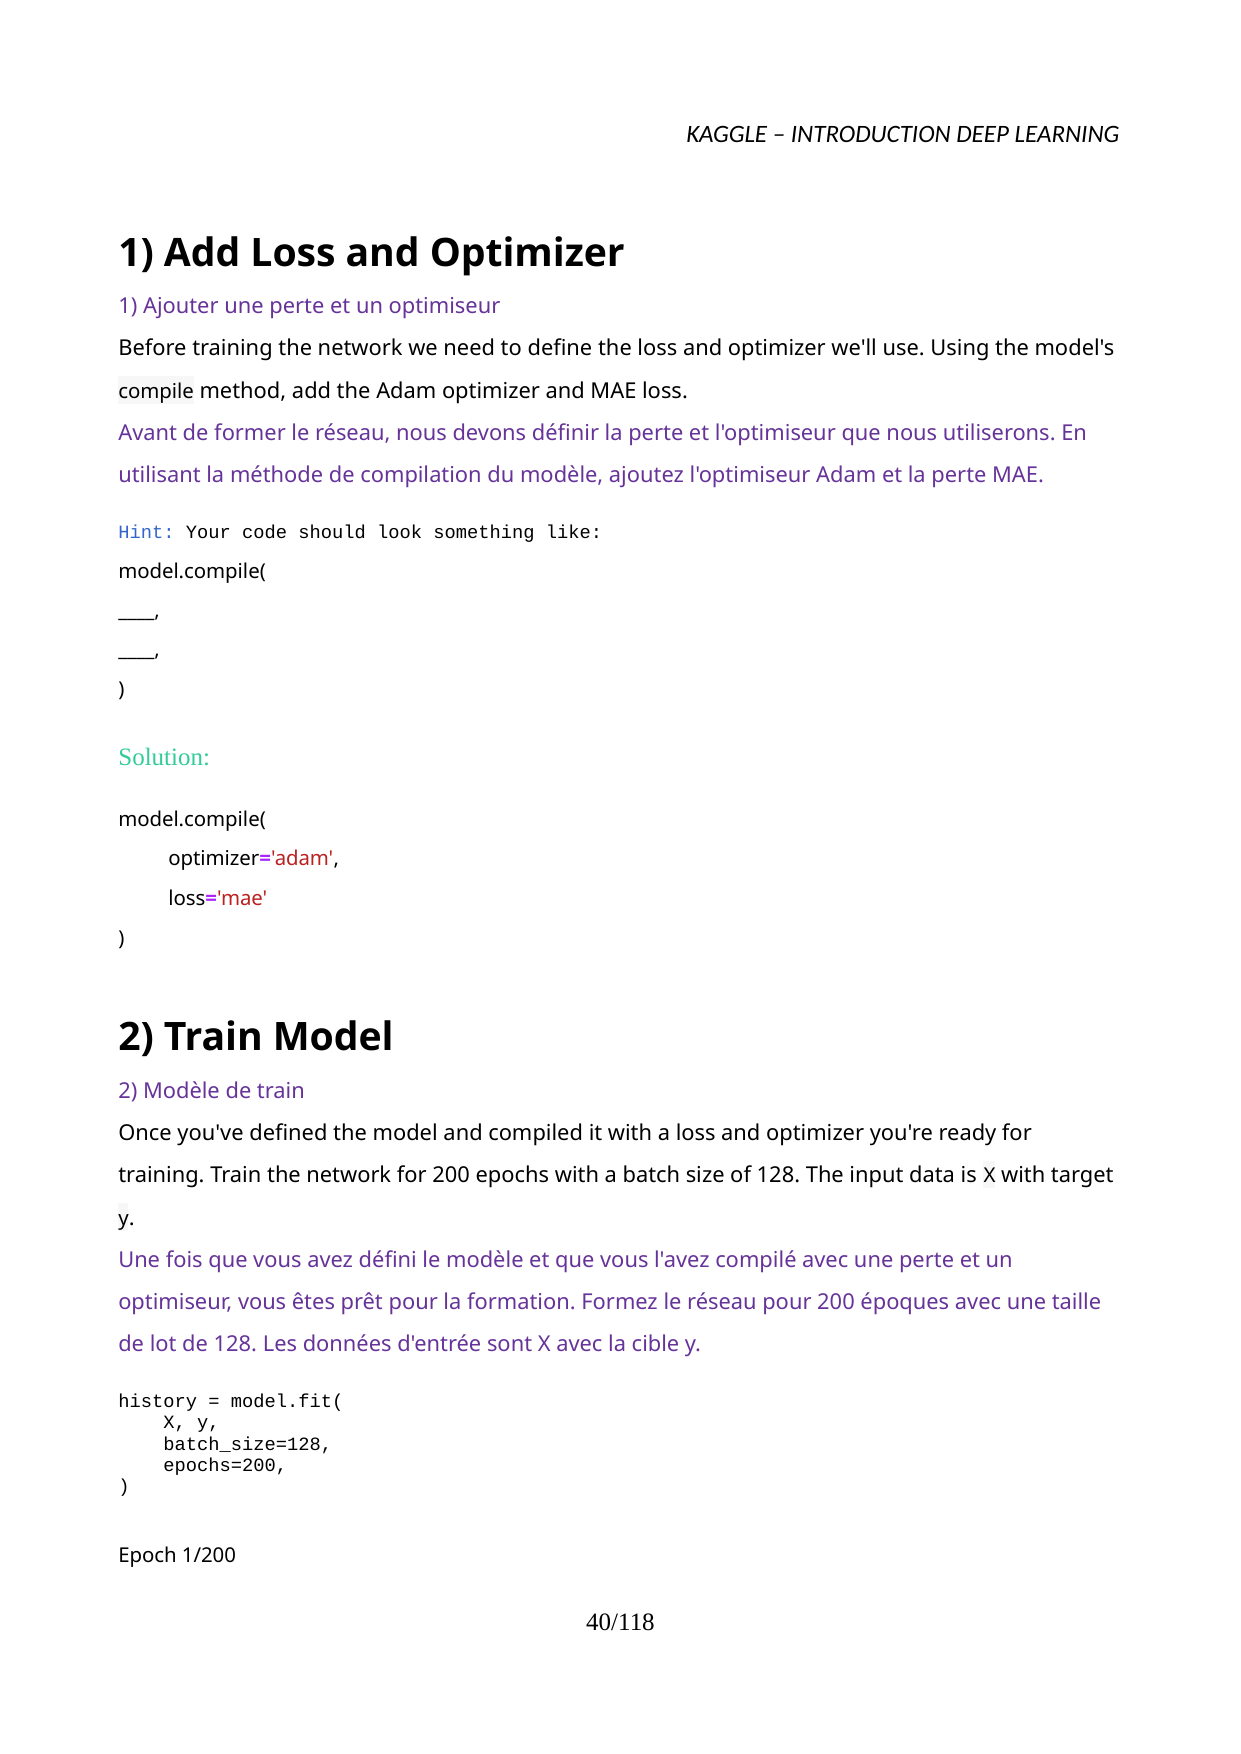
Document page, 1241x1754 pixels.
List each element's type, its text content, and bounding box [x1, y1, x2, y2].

text 1) Ajouter une perte et un optimiseur [118, 290, 1122, 320]
text Before training the network we need to define the loss and optimizer we'll use. Using the model's compile method, add the Adam optimizer and MAE loss. [118, 332, 1122, 404]
text ) [118, 923, 1122, 951]
text Une fois que vous avez défini le modèle et que vous l'avez compilé avec une perte et un optimiseur, vous êtes prêt pour la formation. Formez le réseau pour 200 époques avec une taille de lot de 128. Les données d'entrée sont X avec la cible y. [118, 1244, 1122, 1358]
text ) [118, 674, 1122, 702]
text Once you've defined the model and compiled it with a loss and optimizer you're ready for training. Train the network for 200 epochs with a batch size of 128. The input data is X with target y. [118, 1117, 1122, 1231]
text model.compile( [118, 557, 1122, 584]
subtitle 1) Add Loss and Optimizer [118, 224, 1122, 278]
text batch_size=128, [118, 1434, 1122, 1456]
subtitle 2) Train Model [118, 1009, 1122, 1062]
text ) [118, 1477, 1122, 1498]
text loss='mae' [118, 884, 1122, 912]
text Solution: [118, 742, 1122, 771]
text Epoch 1/200 [118, 1541, 1122, 1568]
text model.compile( [118, 805, 1122, 832]
text Avant de former le réseau, nous devons définir la perte et l'optimiseur que nous utiliserons. En utilisant la méthode de compilation du modèle, ajoutez l'optimiseur Adam et la perte MAE. [118, 417, 1122, 489]
text ____, [118, 635, 1122, 663]
text ____, [118, 596, 1122, 623]
text epochs=200, [118, 1456, 1122, 1477]
text 2) Modèle de train [118, 1074, 1122, 1104]
text Hint: Your code should look something like: [118, 523, 1122, 544]
text history = model.fit( [118, 1392, 1122, 1413]
text optimizer='adam', [118, 844, 1122, 872]
text X, y, [118, 1413, 1122, 1434]
